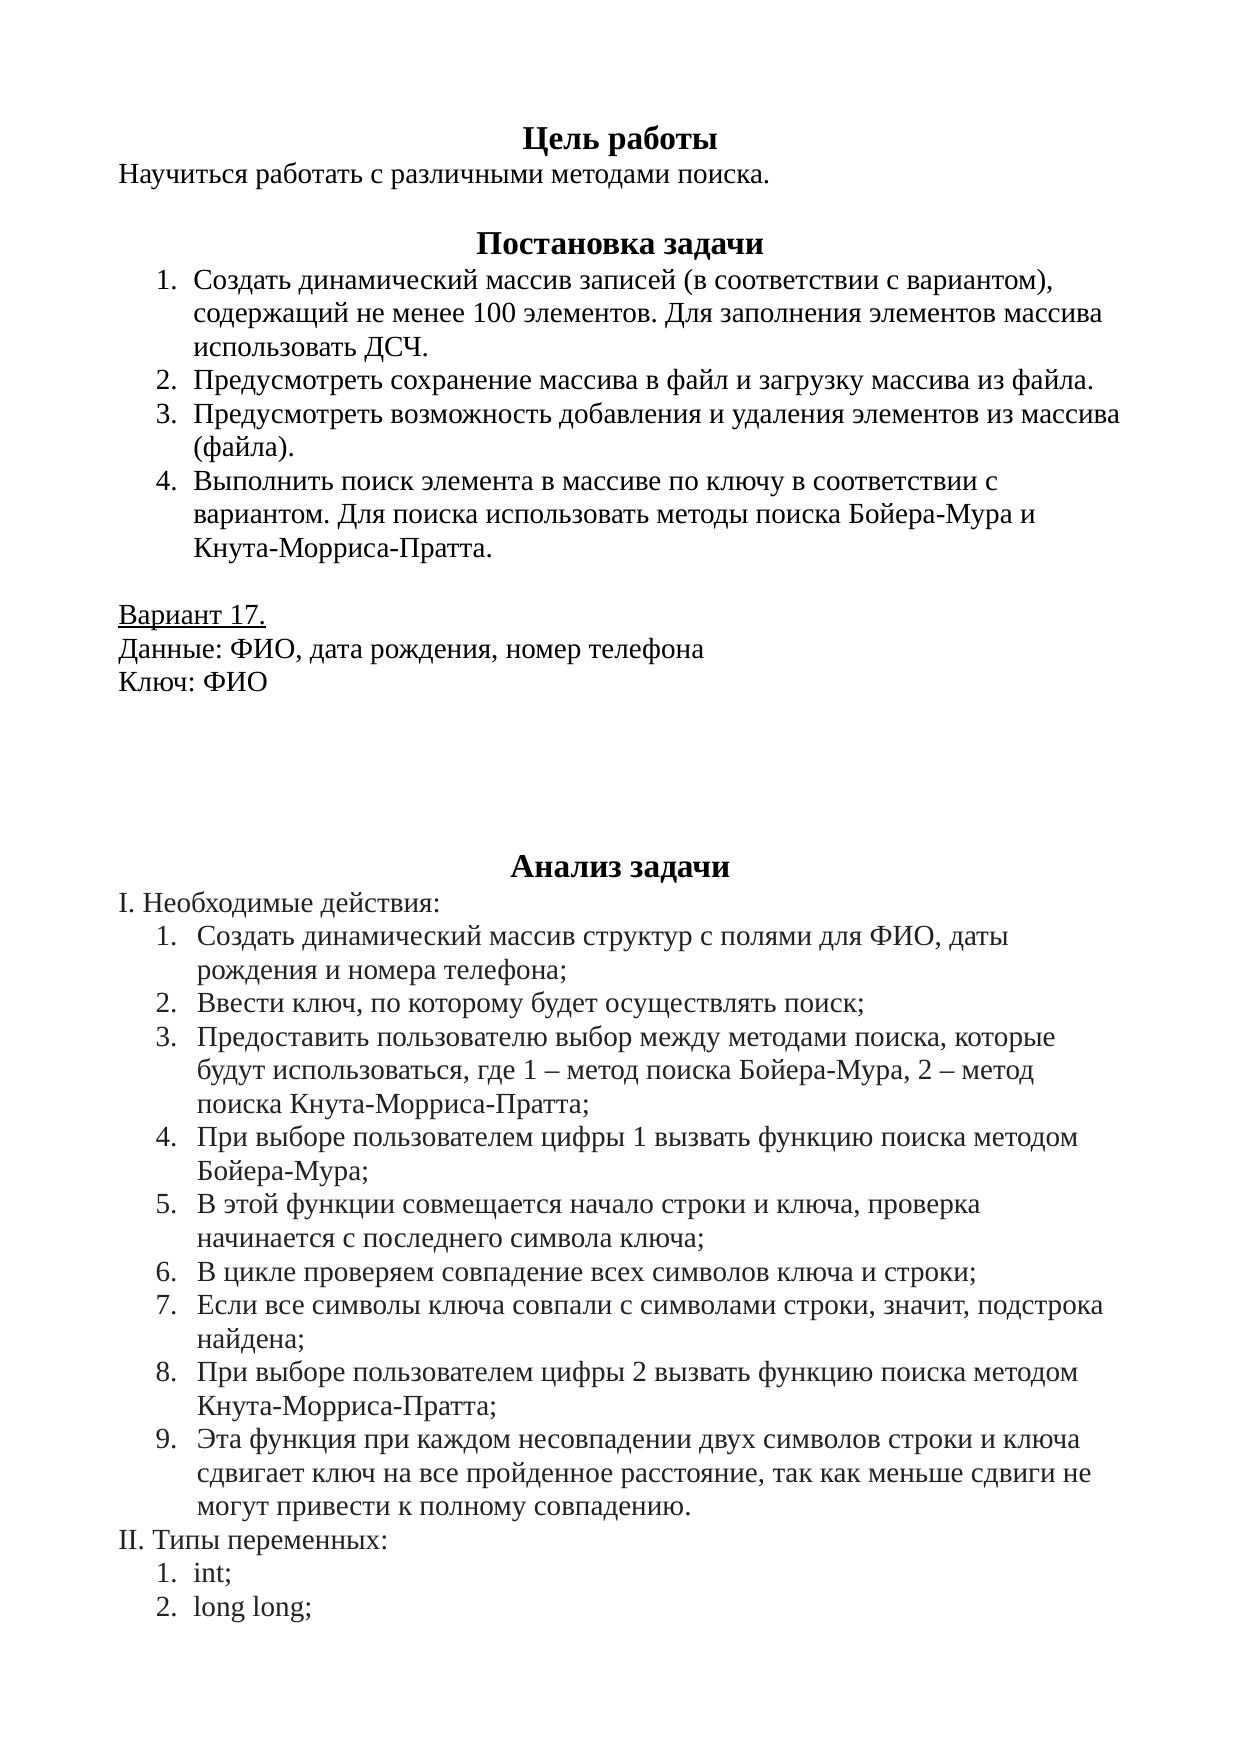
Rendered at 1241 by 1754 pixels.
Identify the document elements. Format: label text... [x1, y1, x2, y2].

list Эта функция при каждом несовпадении двух символов строки и ключа сдвигает ключ на все пройденное расстояние, так как меньше сдвиги не могут привести к полному совпадению. [155, 1421, 1122, 1522]
list В этой функции совмещается начало строки и ключа, проверка начинается с последнего символа ключа; [155, 1187, 1122, 1254]
list В цикле проверяем совпадение всех символов ключа и строки; [155, 1254, 1122, 1287]
text Анализ задачи [118, 846, 1122, 885]
list При выборе пользователем цифры 2 вызвать функцию поиска методом Кнута-Морриса-Пратта; [155, 1354, 1122, 1421]
list long long; [156, 1589, 1122, 1623]
list При выборе пользователем цифры 1 вызвать функцию поиска методом Бойера-Мура; [155, 1119, 1122, 1187]
text Ключ: ФИО [118, 664, 1122, 698]
text Цель работы [118, 118, 1122, 156]
text Постановка задачи [118, 223, 1122, 262]
list Выполнить поиск элемента в массиве по ключу в соответствии с вариантом. Для поиска использовать методы поиска Бойера-Мура и Кнута-Морриса-Пратта. [156, 463, 1122, 564]
list Предоставить пользователю выбор между методами поиска, которые будут использоваться, где 1 – метод поиска Бойера-Мура, 2 – метод поиска Кнута-Морриса-Пратта; [155, 1019, 1122, 1119]
text Данные: ФИО, дата рождения, номер телефона [118, 631, 1122, 664]
text II. Типы переменных: [118, 1522, 1122, 1556]
text Вариант 17. [118, 597, 1122, 631]
list Создать динамический массив структур с полями для ФИО, даты рождения и номера телефона; [155, 918, 1122, 985]
text I. Необходимые действия: [118, 885, 1122, 918]
list Предусмотреть возможность добавления и удаления элементов из массива (файла). [156, 396, 1122, 463]
list Создать динамический массив записей (в соответствии с вариантом), содержащий не менее 100 элементов. Для заполнения элементов массива использовать ДСЧ. [156, 262, 1122, 362]
list Если все символы ключа совпали с символами строки, значит, подстрока найдена; [155, 1287, 1122, 1354]
list int; [156, 1556, 1122, 1589]
list Ввести ключ, по которому будет осуществлять поиск; [155, 985, 1122, 1019]
text Научиться работать с различными методами поиска. [118, 156, 1122, 190]
list Предусмотреть сохранение массива в файл и загрузку массива из файла. [156, 362, 1122, 396]
